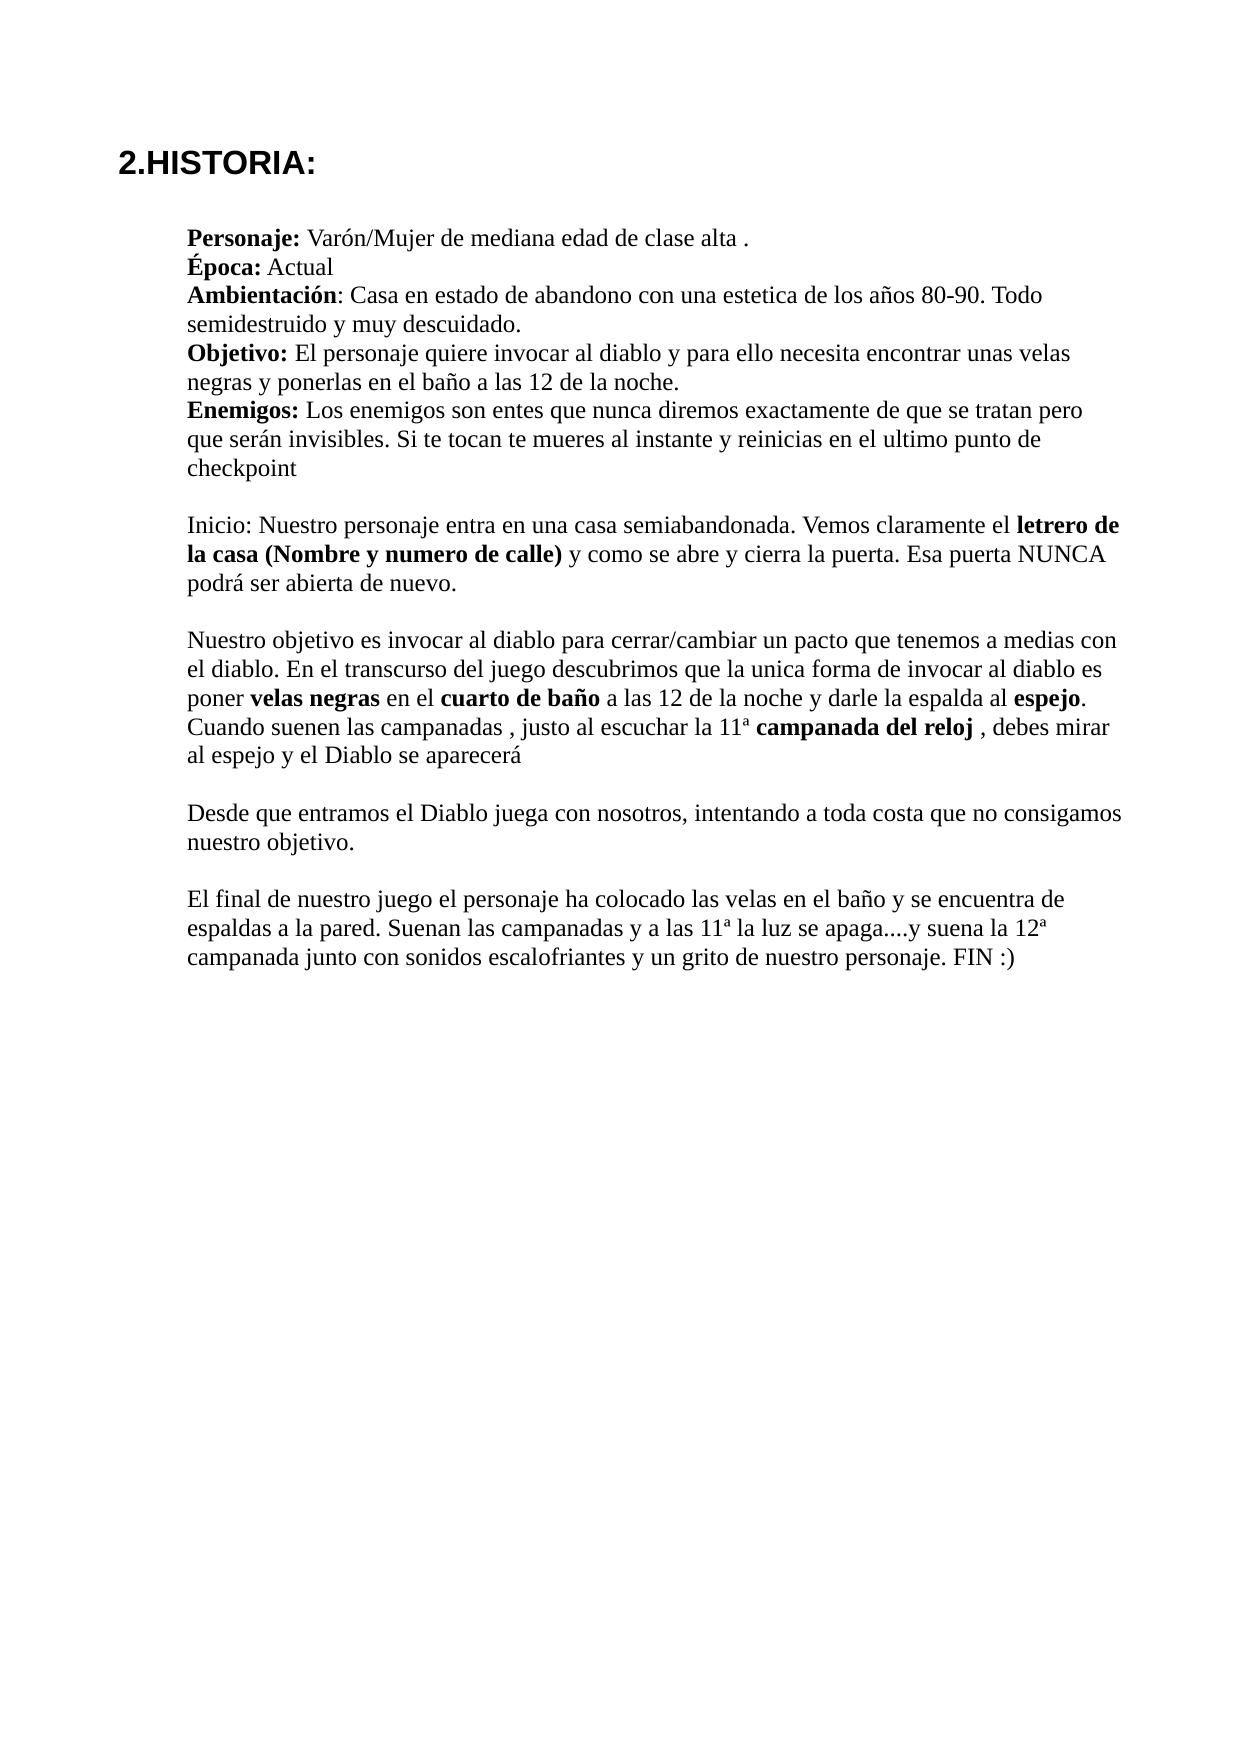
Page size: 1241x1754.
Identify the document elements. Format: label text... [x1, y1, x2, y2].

text Personaje: Varón/Mujer de mediana edad de clase alta . [187, 223, 1122, 252]
text Objetivo: El personaje quiere invocar al diablo y para ello necesita encontrar unas velas negras y ponerlas en el baño a las 12 de la noche. [187, 338, 1122, 396]
text Desde que entramos el Diablo juega con nosotros, intentando a toda costa que no consigamos nuestro objetivo. [187, 798, 1122, 856]
text El final de nuestro juego el personaje ha colocado las velas en el baño y se encuentra de espaldas a la pared. Suenan las campanadas y a las 11ª la luz se apaga....y suena la 12ª campanada junto con sonidos escalofriantes y un grito de nuestro personaje. FIN :) [187, 884, 1122, 971]
text Época: Actual [187, 252, 1122, 281]
text Nuestro objetivo es invocar al diablo para cerrar/cambiar un pacto que tenemos a medias con el diablo. En el transcurso del juego descubrimos que la unica forma de invocar al diablo es poner velas negras en el cuarto de baño a las 12 de la noche y darle la espalda al espejo. Cuando suenen las campanadas , justo al escuchar la 11ª campanada del reloj , debes mirar al espejo y el Diablo se aparecerá [187, 626, 1122, 769]
text Enemigos: Los enemigos son entes que nunca diremos exactamente de que se tratan pero que serán invisibles. Si te tocan te mueres al instante y reinicias en el ultimo punto de checkpoint [187, 396, 1122, 482]
text Inicio: Nuestro personaje entra en una casa semiabandonada. Vemos claramente el letrero de la casa (Nombre y numero de calle) y como se abre y cierra la puerta. Esa puerta NUNCA podrá ser abierta de nuevo. [187, 511, 1122, 597]
subtitle 2.HISTORIA: [118, 143, 1122, 182]
text Ambientación: Casa en estado de abandono con una estetica de los años 80-90. Todo semidestruido y muy descuidado. [187, 281, 1122, 338]
